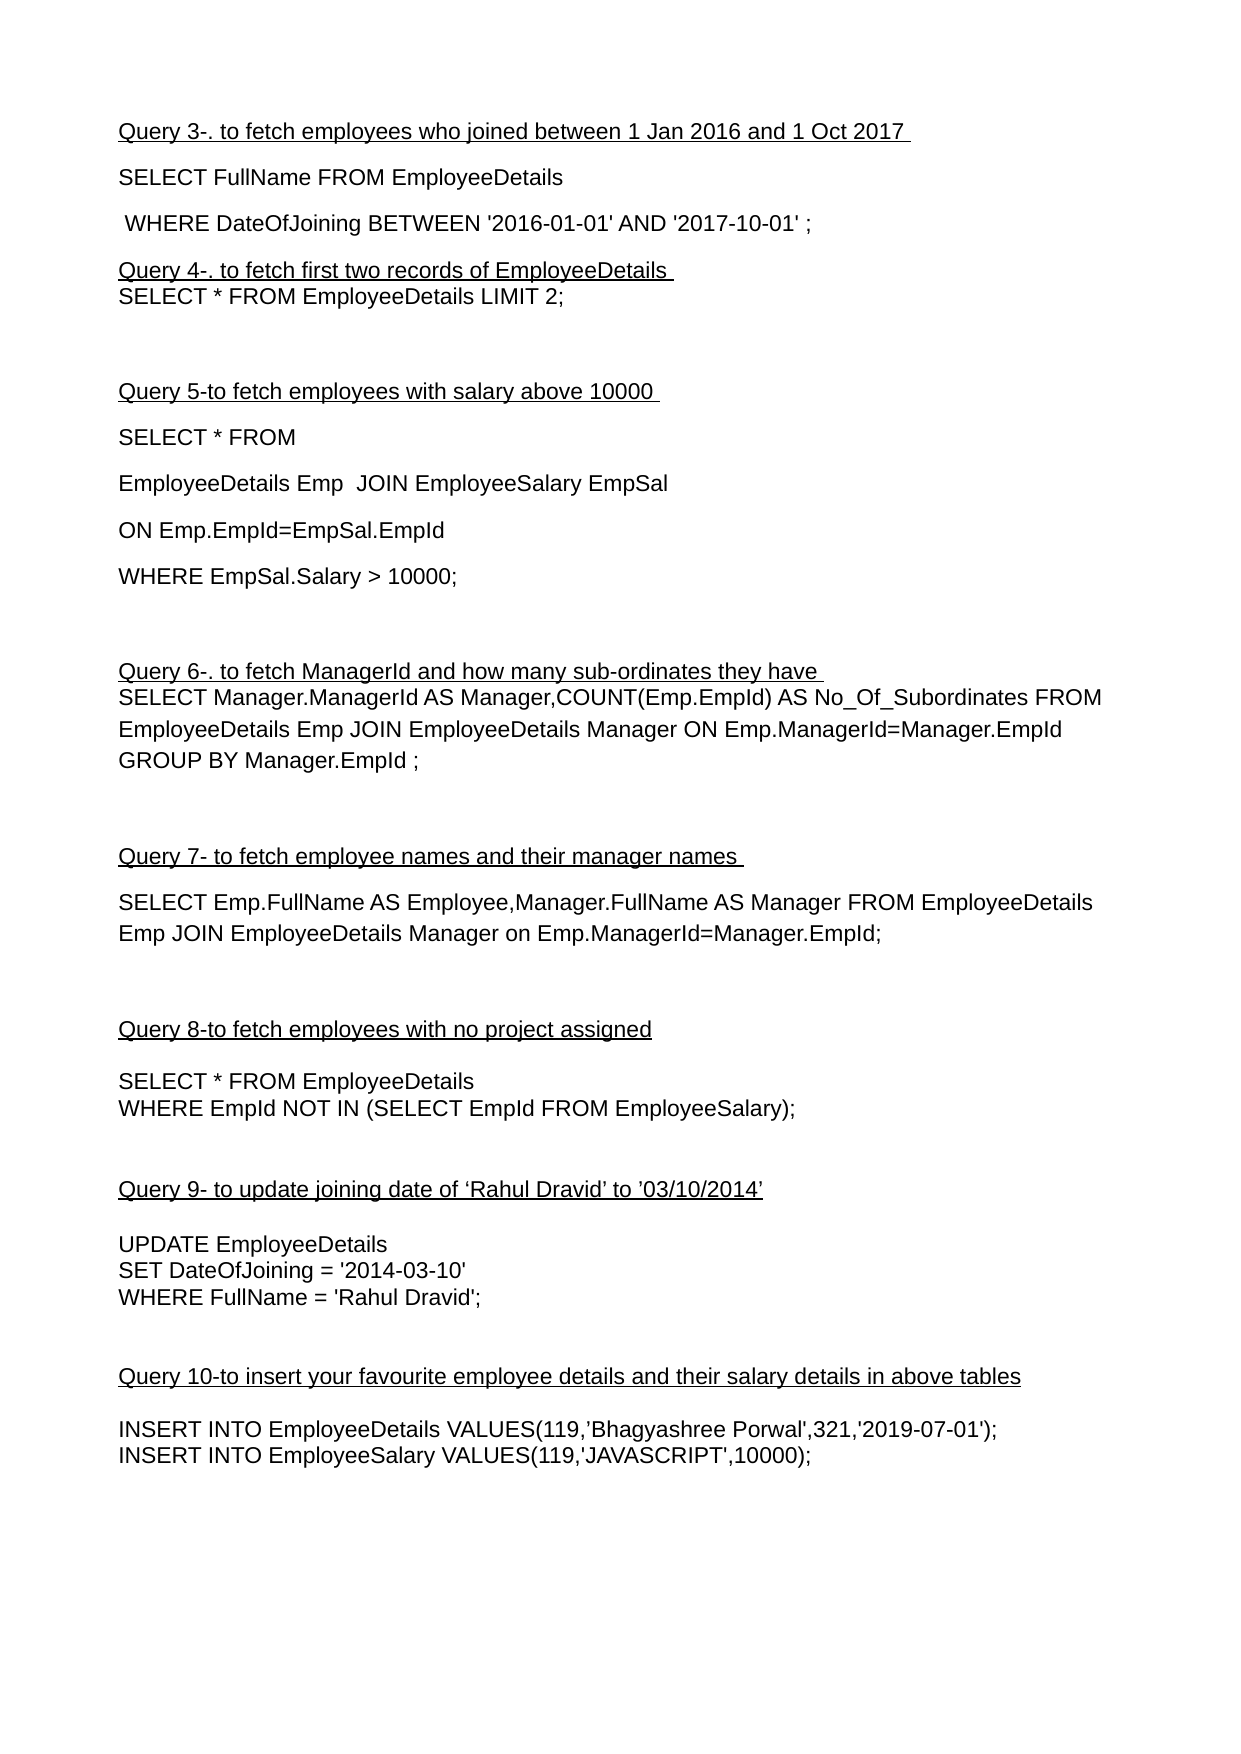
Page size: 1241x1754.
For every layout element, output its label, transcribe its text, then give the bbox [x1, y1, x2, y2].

text INSERT INTO EmployeeDetails VALUES(119,’Bhagyashree Porwal',321,'2019-07-01'); [118, 1416, 1122, 1442]
text Query 6-. to fetch ManagerId and how many sub-ordinates they have [118, 658, 1122, 684]
text Query 8-to fetch employees with no project assigned [118, 1016, 1122, 1042]
text EmployeeDetails Emp JOIN EmployeeSalary EmpSal [118, 470, 1122, 497]
text UPDATE EmployeeDetails [118, 1231, 1122, 1257]
text Query 7- to fetch employee names and their manager names [118, 843, 1122, 869]
text SELECT * FROM [118, 424, 1122, 451]
text SELECT * FROM EmployeeDetails LIMIT 2; [118, 283, 1122, 309]
text Query 10-to insert your favourite employee details and their salary details in above tables [118, 1363, 1122, 1389]
text ON Emp.EmpId=EmpSal.EmpId [118, 517, 1122, 543]
text SELECT Manager.ManagerId AS Manager,COUNT(Emp.EmpId) AS No_Of_Subordinates FROM EmployeeDetails Emp JOIN EmployeeDetails Manager ON Emp.ManagerId=Manager.EmpId GROUP BY Manager.EmpId ; [118, 684, 1122, 774]
text Query 5-to fetch employees with salary above 10000 [118, 378, 1122, 404]
text WHERE DateOfJoining BETWEEN '2016-01-01' AND '2017-10-01' ; [118, 210, 1122, 237]
text WHERE EmpId NOT IN (SELECT EmpId FROM EmployeeSalary); [118, 1094, 1122, 1121]
text SELECT Emp.FullName AS Employee,Manager.FullName AS Manager FROM EmployeeDetails Emp JOIN EmployeeDetails Manager on Emp.ManagerId=Manager.EmpId; [118, 889, 1122, 947]
text SELECT * FROM EmployeeDetails [118, 1068, 1122, 1094]
text SET DateOfJoining = '2014-03-10' [118, 1257, 1122, 1284]
text WHERE EmpSal.Salary > 10000; [118, 563, 1122, 589]
text SELECT FullName FROM EmployeeDetails [118, 164, 1122, 191]
text INSERT INTO EmployeeSalary VALUES(119,'JAVASCRIPT',10000); [118, 1442, 1122, 1468]
text Query 9- to update joining date of ‘Rahul Dravid’ to ’03/10/2014’ [118, 1174, 1122, 1202]
text Query 3-. to fetch employees who joined between 1 Jan 2016 and 1 Oct 2017 [118, 118, 1122, 144]
text Query 4-. to fetch first two records of EmployeeDetails [118, 257, 1122, 283]
text WHERE FullName = 'Rahul Dravid'; [118, 1284, 1122, 1310]
